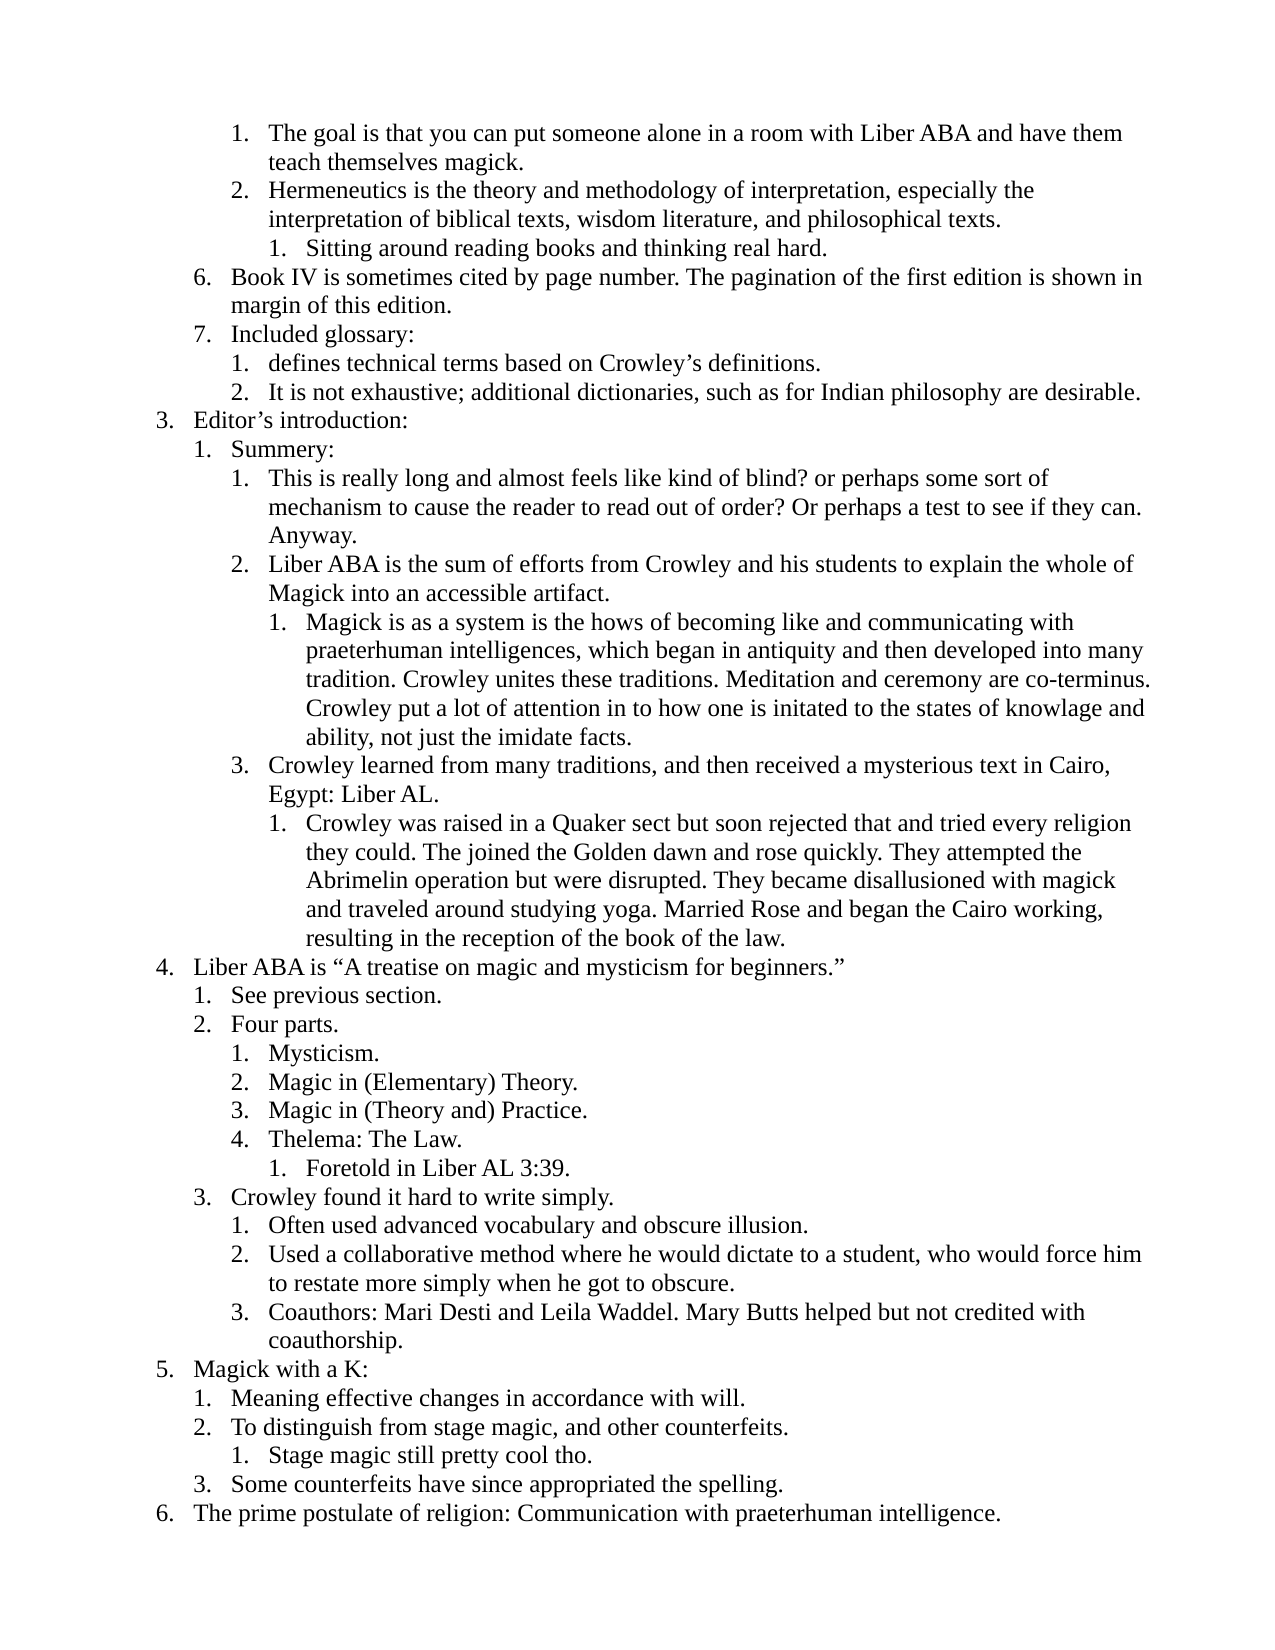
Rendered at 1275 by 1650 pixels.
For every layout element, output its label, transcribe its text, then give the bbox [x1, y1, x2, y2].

list Included glossary: [193, 319, 1157, 348]
list Some counterfeits have since appropriated the spelling. [193, 1469, 1157, 1498]
list Editor’s introduction: [156, 406, 1157, 434]
list To distinguish from stage magic, and other counterfeits. [193, 1412, 1157, 1441]
list Magic in (Elementary) Theory. [231, 1067, 1157, 1096]
list Crowley found it hard to write simply. [193, 1182, 1157, 1211]
list Magick is as a system is the hows of becoming like and communicating with praeterhuman intelligences, which began in antiquity and then developed into many tradition. Crowley unites these traditions. Meditation and ceremony are co-terminus. Crowley put a lot of attention in to how one is initated to the states of knowlage and ability, not just the imidate facts. [268, 607, 1157, 751]
list Crowley was raised in a Quaker sect but soon rejected that and tried every religion they could. The joined the Golden dawn and rose quickly. They attempted the Abrimelin operation but were disrupted. They became disallusioned with magick and traveled around studying yoga. Married Rose and began the Cairo working, resulting in the reception of the book of the law. [268, 808, 1157, 952]
list Used a collaborative method where he would dictate to a student, who would force him to restate more simply when he got to obscure. [231, 1239, 1157, 1297]
list Mysticism. [231, 1038, 1157, 1067]
list Summery: [193, 434, 1157, 463]
list This is really long and almost feels like kind of blind? or perhaps some sort of mechanism to cause the reader to read out of order? Or perhaps a test to see if they can. Anyway. [231, 463, 1157, 549]
list Foretold in Liber AL 3:39. [268, 1153, 1157, 1182]
list Magic in (Theory and) Practice. [231, 1096, 1157, 1124]
list See previous section. [193, 981, 1157, 1009]
list defines technical terms based on Crowley’s definitions. [231, 348, 1157, 377]
list Thelema: The Law. [231, 1124, 1157, 1153]
list The prime postulate of religion: Communication with praeterhuman intelligence. [156, 1498, 1157, 1527]
list Coauthors: Mari Desti and Leila Waddel. Mary Butts helped but not credited with coauthorship. [231, 1297, 1157, 1354]
list Sitting around reading books and thinking real hard. [268, 233, 1157, 262]
list Liber ABA is “A treatise on magic and mysticism for beginners.” [156, 952, 1157, 981]
list Book IV is sometimes cited by page number. The pagination of the first edition is shown in margin of this edition. [193, 262, 1157, 319]
list It is not exhaustive; additional dictionaries, such as for Indian philosophy are desirable. [231, 377, 1157, 406]
list Liber ABA is the sum of efforts from Crowley and his students to explain the whole of Magick into an accessible artifact. [231, 549, 1157, 607]
list Meaning effective changes in accordance with will. [193, 1383, 1157, 1412]
list Stage magic still pretty cool tho. [231, 1441, 1157, 1469]
list Often used advanced vocabulary and obscure illusion. [231, 1211, 1157, 1239]
list Four parts. [193, 1009, 1157, 1038]
list Hermeneutics is the theory and methodology of interpretation, especially the interpretation of biblical texts, wisdom literature, and philosophical texts. [231, 176, 1157, 233]
list Crowley learned from many traditions, and then received a mysterious text in Cairo, Egypt: Liber AL. [231, 751, 1157, 808]
list Magick with a K: [156, 1354, 1157, 1383]
list The goal is that you can put someone alone in a room with Liber ABA and have them teach themselves magick. [231, 118, 1157, 176]
